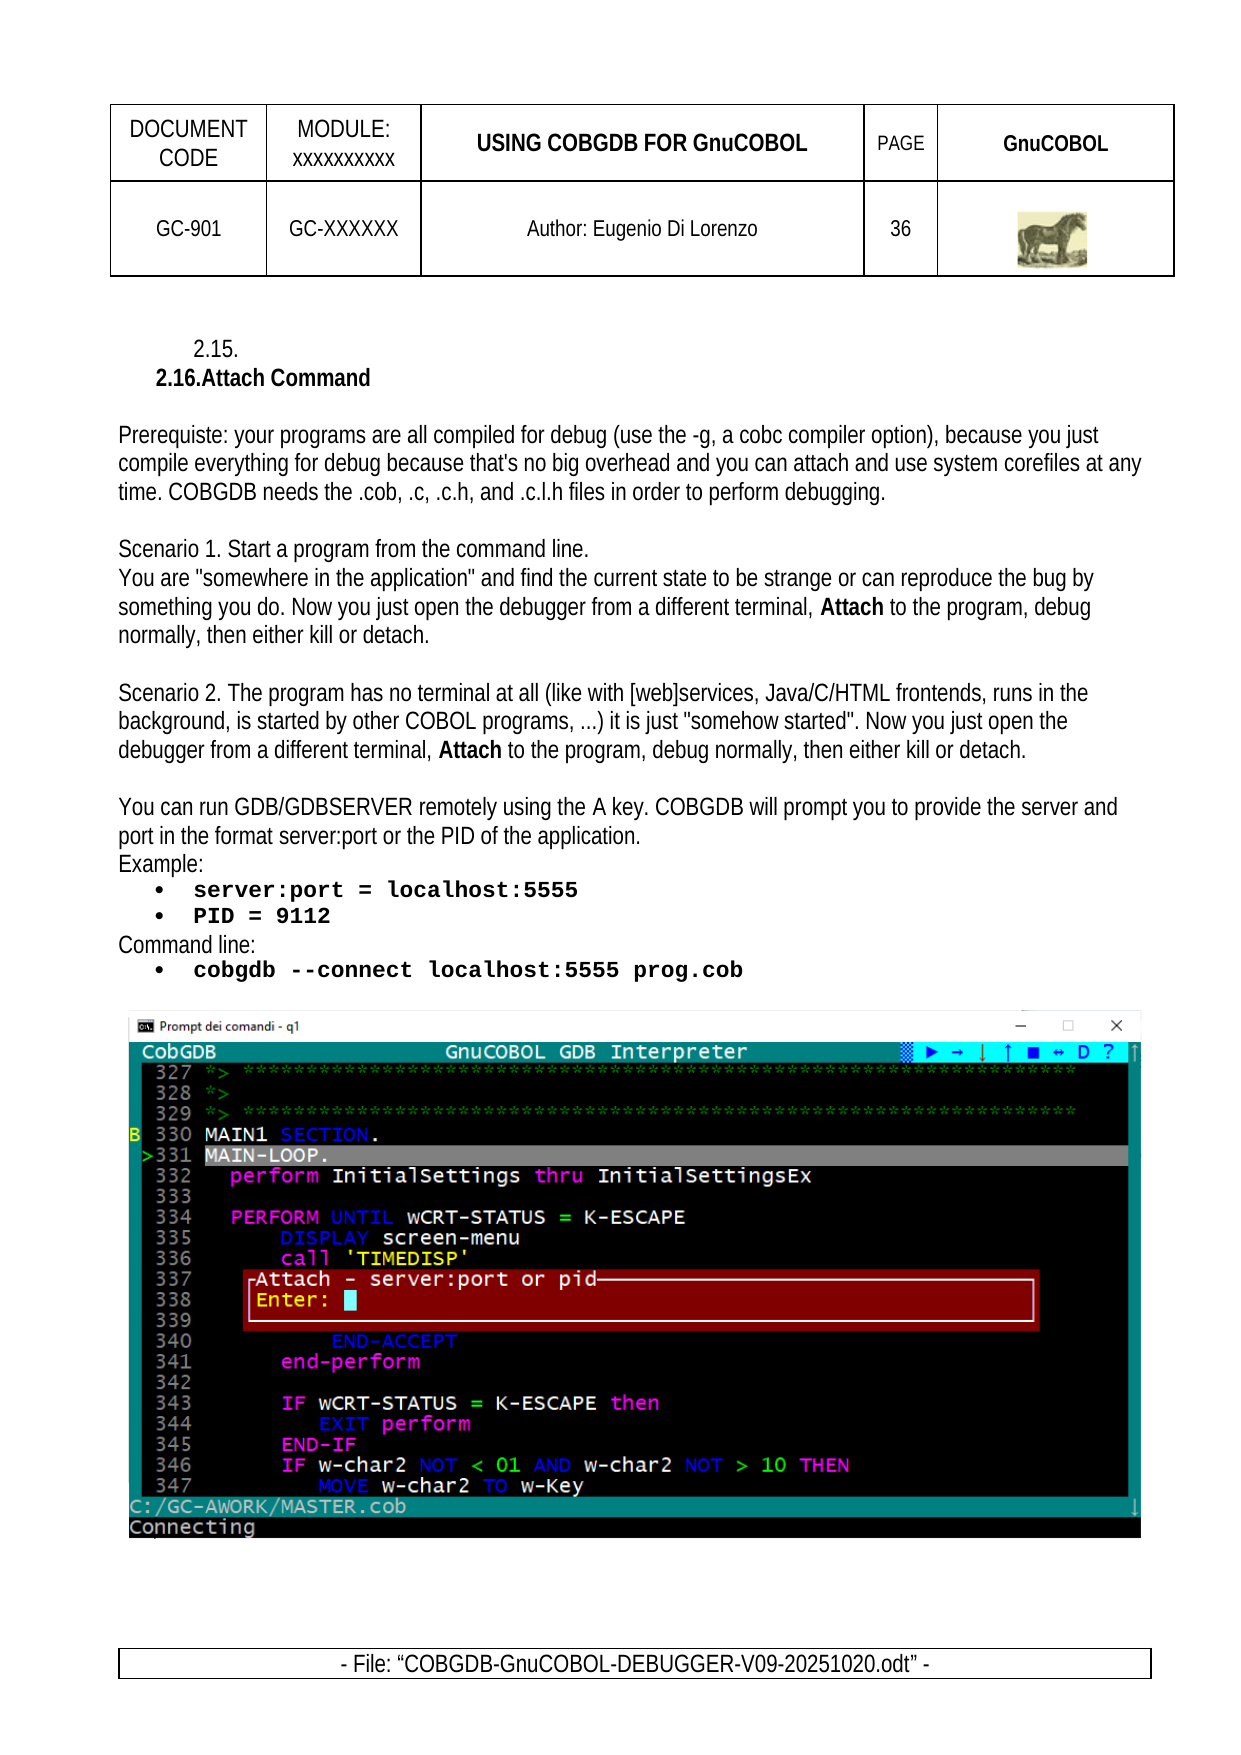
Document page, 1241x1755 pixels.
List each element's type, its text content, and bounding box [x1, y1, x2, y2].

list cobgdb --connect localhost:5555 prog.cob [156, 959, 1152, 984]
text Scenario 2. The program has no terminal at all (like with [web]services, Java/C/HTML frontends, runs in the background, is started by other COBOL programs, ...) it is just "somehow started". Now you just open the debugger from a different terminal, Attach to the program, debug normally, then either kill or detach. [118, 678, 1152, 763]
text Example: [118, 849, 1152, 878]
list PID = 9112 [156, 904, 1152, 930]
list server:port = localhost:5555 [156, 878, 1152, 904]
text You can run GDB/GDBSERVER remotely using the A key. COBGDB will prompt you to provide the server and port in the format server:port or the PID of the application. [118, 792, 1152, 849]
text Command line: [118, 930, 1152, 959]
text Scenario 1. Start a program from the command line. [118, 534, 1152, 563]
subtitle Attach Command [156, 362, 1152, 391]
text You are "somewhere in the application" and find the current state to be strange or can reproduce the bug by something you do. Now you just open the debugger from a different terminal, Attach to the program, debug normally, then either kill or detach. [118, 563, 1152, 649]
text Prerequiste: your programs are all compiled for debug (use the -g, a cobc compiler option), because you just compile everything for debug because that's no big overhead and you can attach and use system corefiles at any time. COBGDB needs the .cob, .c, .c.h, and .c.l.h files in order to perform debugging. [118, 420, 1152, 506]
